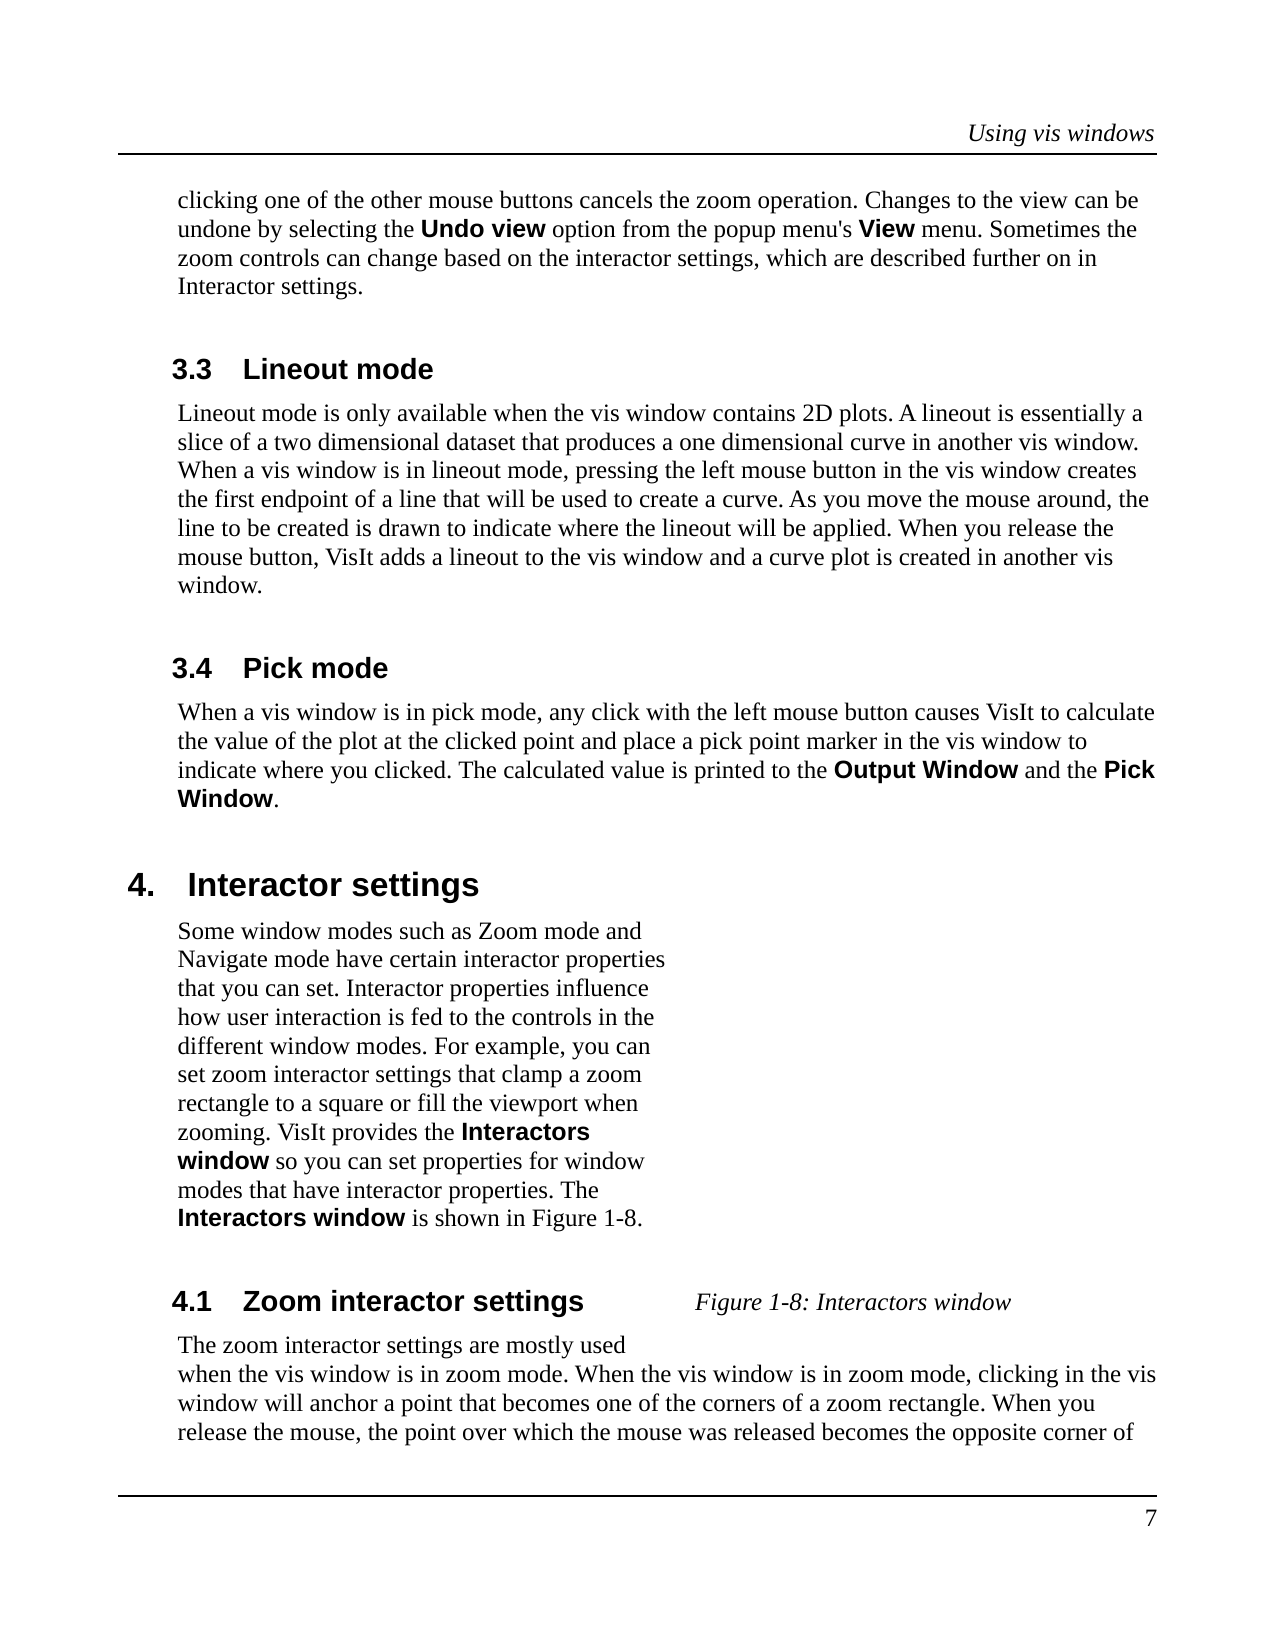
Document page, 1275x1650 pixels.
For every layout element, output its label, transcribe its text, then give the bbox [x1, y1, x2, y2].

text When a vis window is in pick mode, any click with the left mouse button causes VisIt to calculate the value of the plot at the clicked point and place a pick point marker in the vis window to indicate where you clicked. The calculated value is printed to the Output Window and the Pick Window. [177, 697, 1157, 813]
text clicking one of the other mouse buttons cancels the zoom operation. Changes to the view can be undone by selecting the Undo view option from the popup menu's View menu. Sometimes the zoom controls can change based on the interactor settings, which are described further on in Interactor settings. [177, 185, 1157, 300]
subtitle Zoom interactor settings [163, 1284, 1157, 1318]
text Lineout mode is only available when the vis window contains 2D plots. A lineout is essentially a slice of a two dimensional dataset that produces a one dimensional curve in another vis window. When a vis window is in lineout mode, pressing the left mouse button in the vis window creates the first endpoint of a line that will be used to create a curve. As you move the mouse around, the line to be created is drawn to indicate where the lineout will be applied. When you release the mouse button, VisIt adds a lineout to the vis window and a curve plot is created in another vis window. [177, 398, 1157, 599]
text The zoom interactor settings are mostly used when the vis window is in zoom mode. When the vis window is in zoom mode, clicking in the vis window will anchor a point that becomes one of the corners of a zoom rectangle. When you release the mouse, the point over which the mouse was released becomes the opposite corner of [177, 1330, 1157, 1445]
text Some window modes such as Zoom mode and Navigate mode have certain interactor properties that you can set. Interactor properties influence how user interaction is fed to the controls in the different window modes. For example, you can set zoom interactor settings that clamp a zoom rectangle to a square or fill the viewport when zooming. VisIt provides the Interactors window so you can set properties for window modes that have interactor properties. The Interactors window is shown in Figure 1-8. [177, 916, 695, 1232]
subtitle Lineout mode [163, 352, 1157, 386]
text Figure 1-8: Interactors window [695, 864, 1145, 1316]
subtitle Pick mode [163, 651, 1157, 685]
subtitle Interactor settings [118, 852, 1157, 903]
